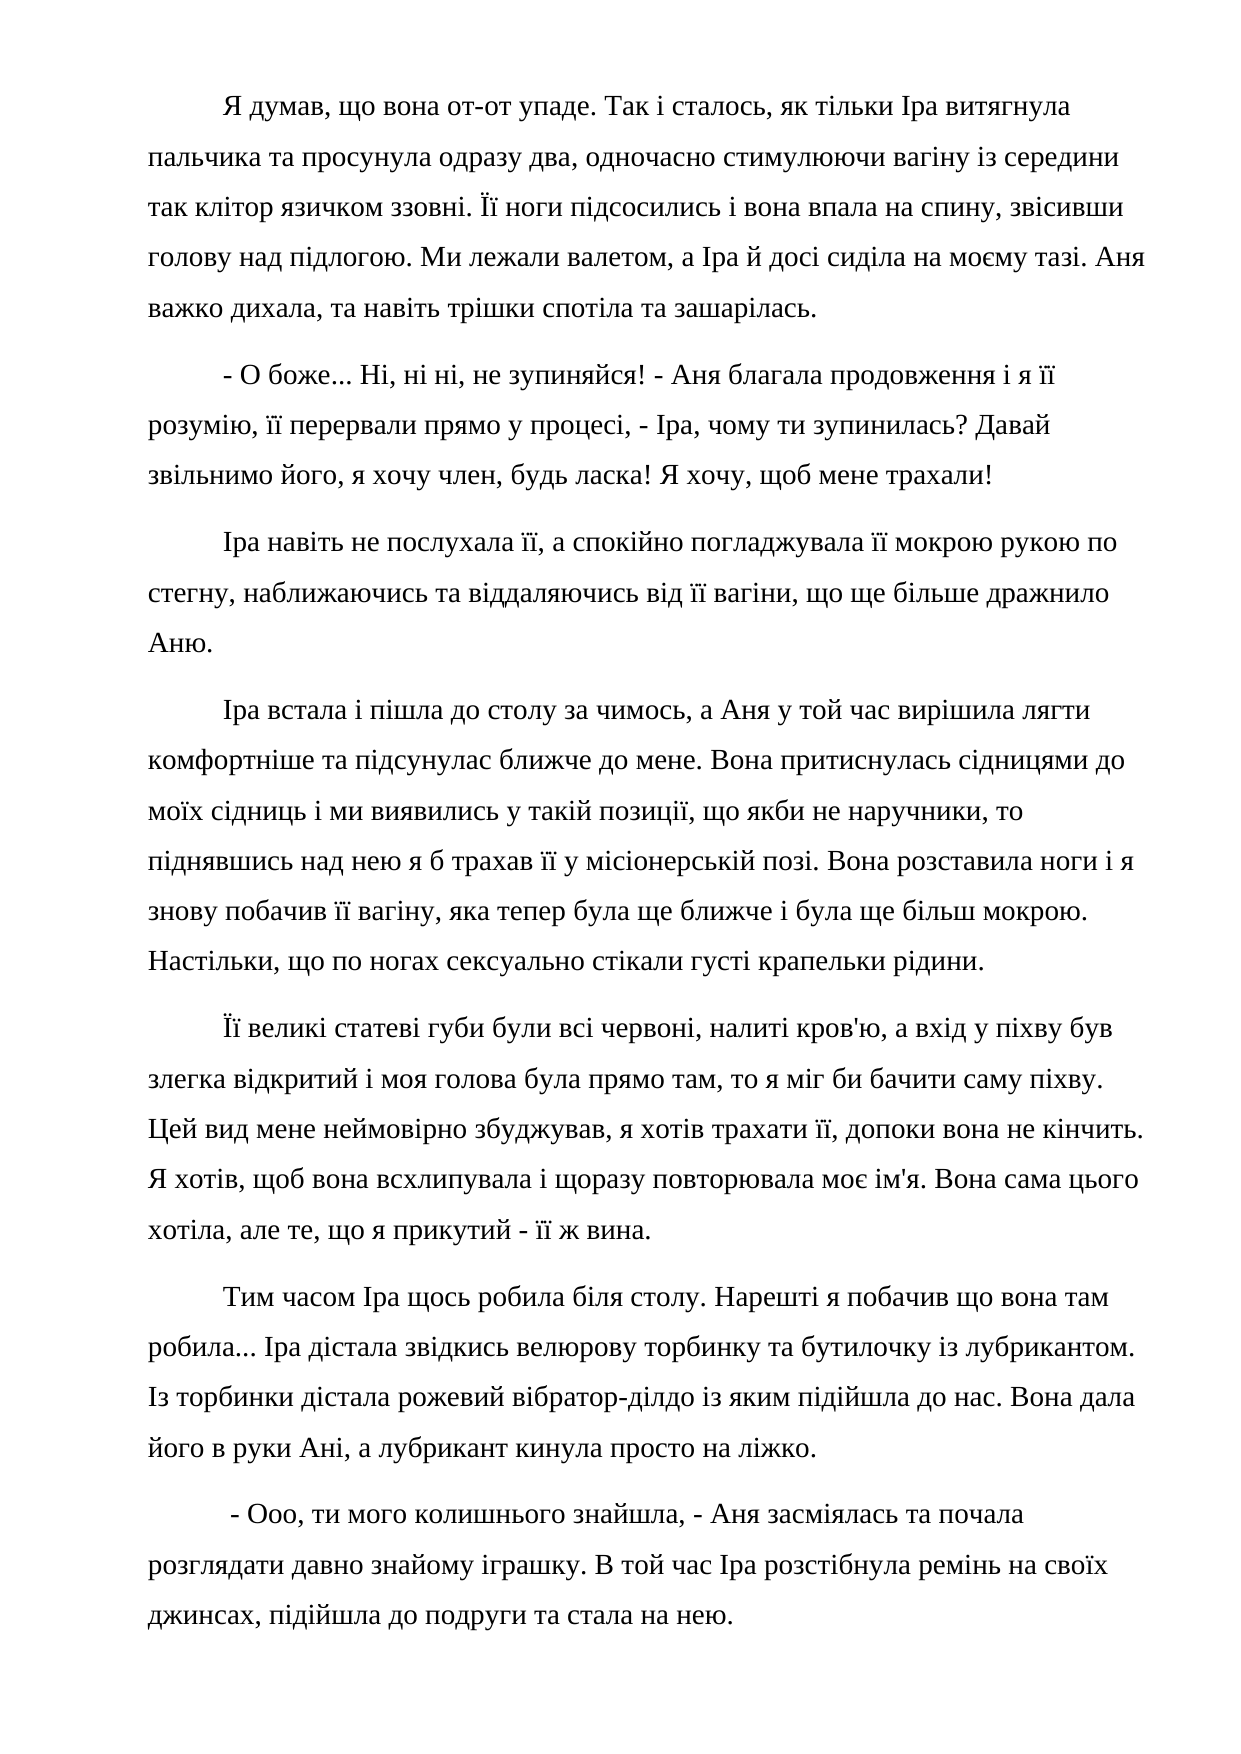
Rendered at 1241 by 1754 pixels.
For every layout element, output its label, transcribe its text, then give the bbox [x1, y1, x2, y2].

text Я думав, що вона от-от упаде. Так і сталось, як тільки Іра витягнула пальчика та просунула одразу два, одночасно стимулюючи вагіну із середини так клітор язичком ззовні. Її ноги підсосились і вона впала на спину, звісивши голову над підлогою. Ми лежали валетом, а Іра й досі сиділа на моєму тазі. Аня важко дихала, та навіть трішки спотіла та зашарілась. [148, 88, 1152, 323]
text - О боже... Ні, ні ні, не зупиняйся! - Аня благала продовження і я її розумію, її перервали прямо у процесі, - Іра, чому ти зупинилась? Давай звільнимо його, я хочу член, будь ласка! Я хочу, щоб мене трахали! [148, 357, 1152, 491]
text Іра встала і пішла до столу за чимось, а Аня у той час вирішила лягти комфортніше та підсунулас ближче до мене. Вона притиснулась сідницями до моїх сідниць і ми виявились у такій позиції, що якби не наручники, то піднявшись над нею я б трахав її у місіонерській позі. Вона розставила ноги і я знову побачив її вагіну, яка тепер була ще ближче і була ще більш мокрою. Настільки, що по ногах сексуально стікали густі крапельки рідини. [148, 692, 1152, 977]
text - Ооо, ти мого колишнього знайшла, - Аня засміялась та почала розглядати давно знайому іграшку. В той час Іра розстібнула ремінь на своїх джинсах, підійшла до подруги та стала на нею. [148, 1497, 1152, 1631]
text Тим часом Іра щось робила біля столу. Нарешті я побачив що вона там робила... Іра дістала звідкись велюрову торбинку та бутилочку із лубрикантом. Із торбинки дістала рожевий вібратор-ділдо із яким підійшла до нас. Вона дала його в руки Ані, а лубрикант кинула просто на ліжко. [148, 1279, 1152, 1463]
text Її великі статеві губи були всі червоні, налиті кров'ю, а вхід у піхву був злегка відкритий і моя голова була прямо там, то я міг би бачити саму піхву. Цей вид мене неймовірно збуджував, я хотів трахати її, допоки вона не кінчить. Я хотів, щоб вона всхлипувала і щоразу повторювала моє ім'я. Вона сама цього хотіла, але те, що я прикутий - її ж вина. [148, 1011, 1152, 1245]
text Іра навіть не послухала її, а спокійно погладжувала її мокрою рукою по стегну, наближаючись та віддаляючись від її вагіни, що ще більше дражнило Аню. [148, 524, 1152, 658]
